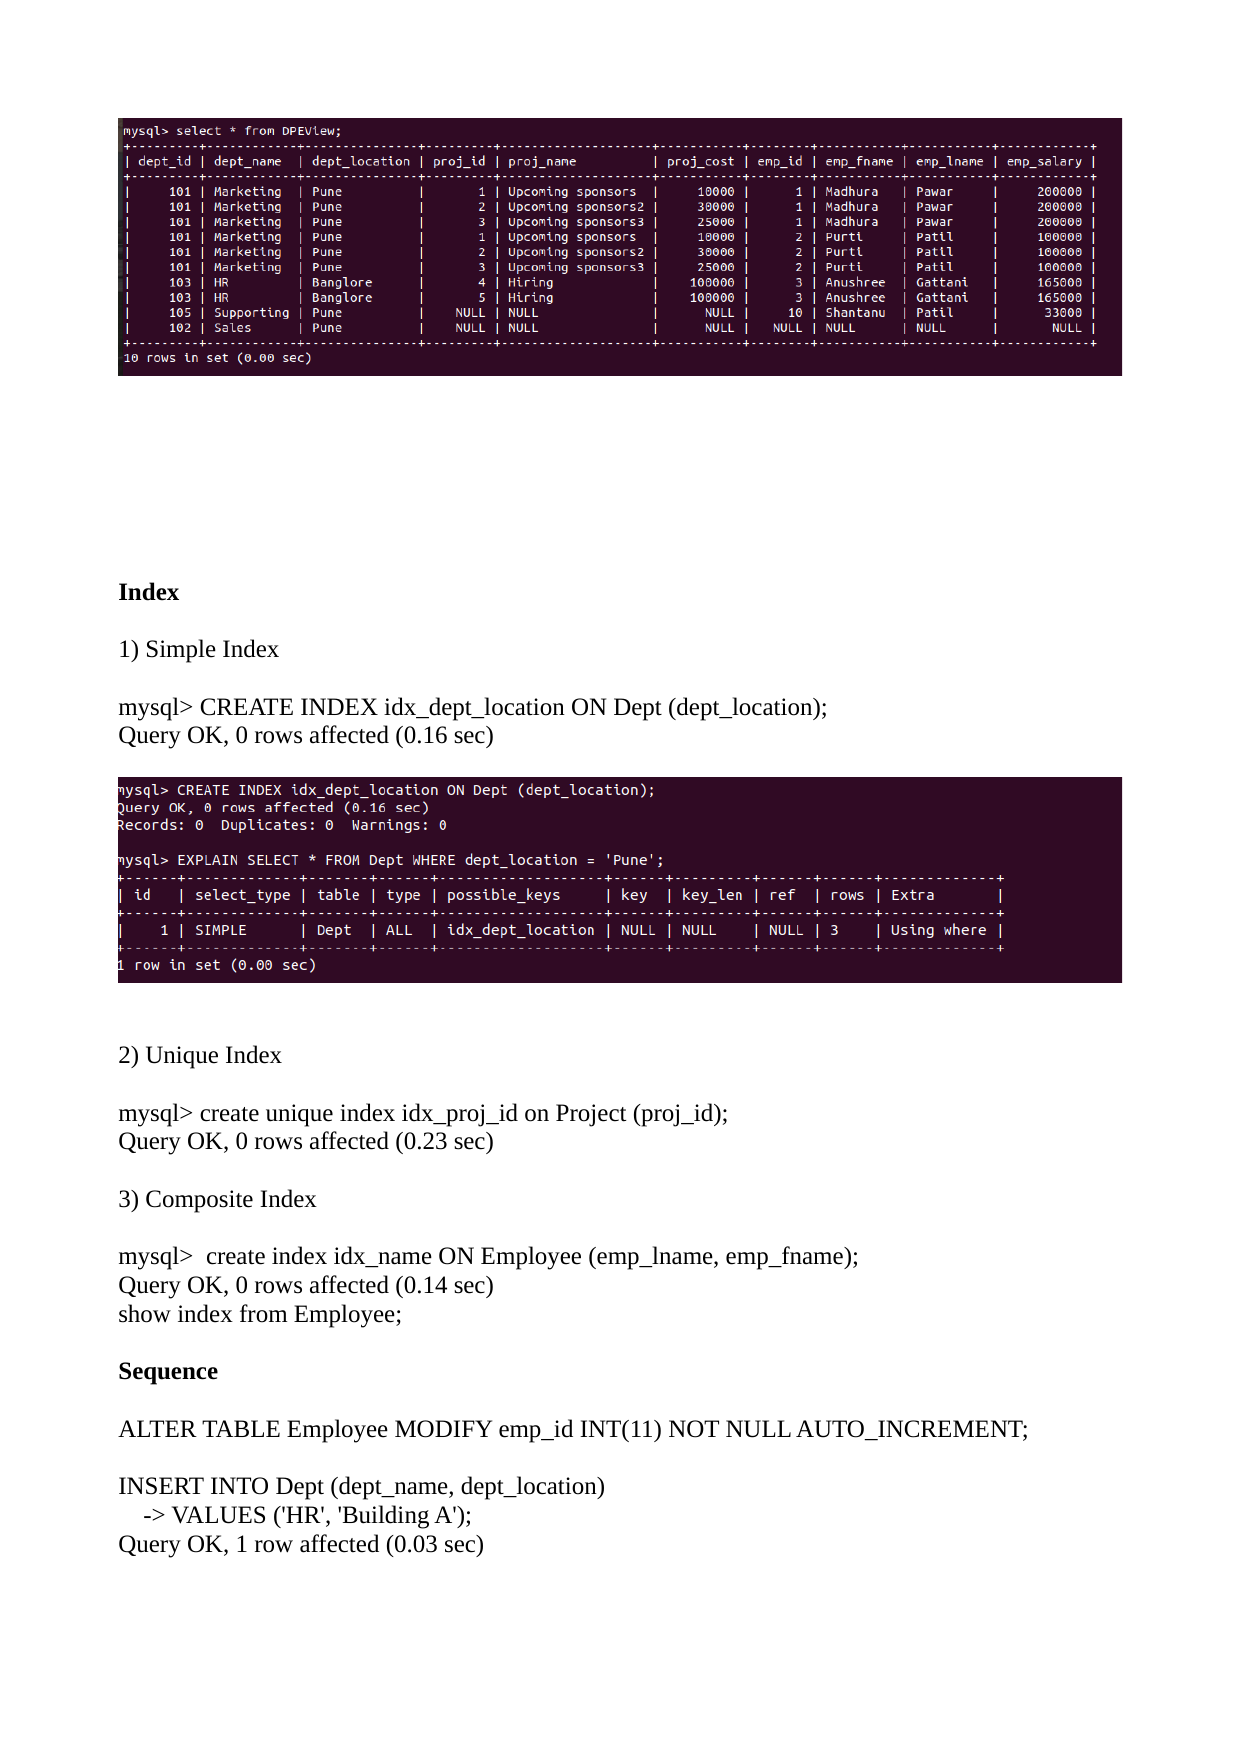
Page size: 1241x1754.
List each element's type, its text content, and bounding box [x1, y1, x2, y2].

text 1) Simple Index [118, 634, 1122, 663]
text mysql> create index idx_name ON Employee (emp_lname, emp_fname); [118, 1241, 1122, 1270]
text Sequence [118, 1356, 1122, 1385]
text Index [118, 577, 1122, 605]
text Query OK, 1 row affected (0.03 sec) [118, 1529, 1122, 1558]
text 2) Unique Index [118, 1040, 1122, 1069]
text Query OK, 0 rows affected (0.23 sec) [118, 1126, 1122, 1155]
text ALTER TABLE Employee MODIFY emp_id INT(11) NOT NULL AUTO_INCREMENT; [118, 1414, 1122, 1443]
text mysql> CREATE INDEX idx_dept_location ON Dept (dept_location); [118, 692, 1122, 720]
text -> VALUES ('HR', 'Building A'); [118, 1500, 1122, 1529]
text 3) Composite Index [118, 1184, 1122, 1213]
text mysql> create unique index idx_proj_id on Project (proj_id); [118, 1098, 1122, 1126]
text Query OK, 0 rows affected (0.16 sec) [118, 720, 1122, 749]
text Query OK, 0 rows affected (0.14 sec) [118, 1270, 1122, 1299]
text INSERT INTO Dept (dept_name, dept_location) [118, 1471, 1122, 1500]
text show index from Employee; [118, 1299, 1122, 1328]
